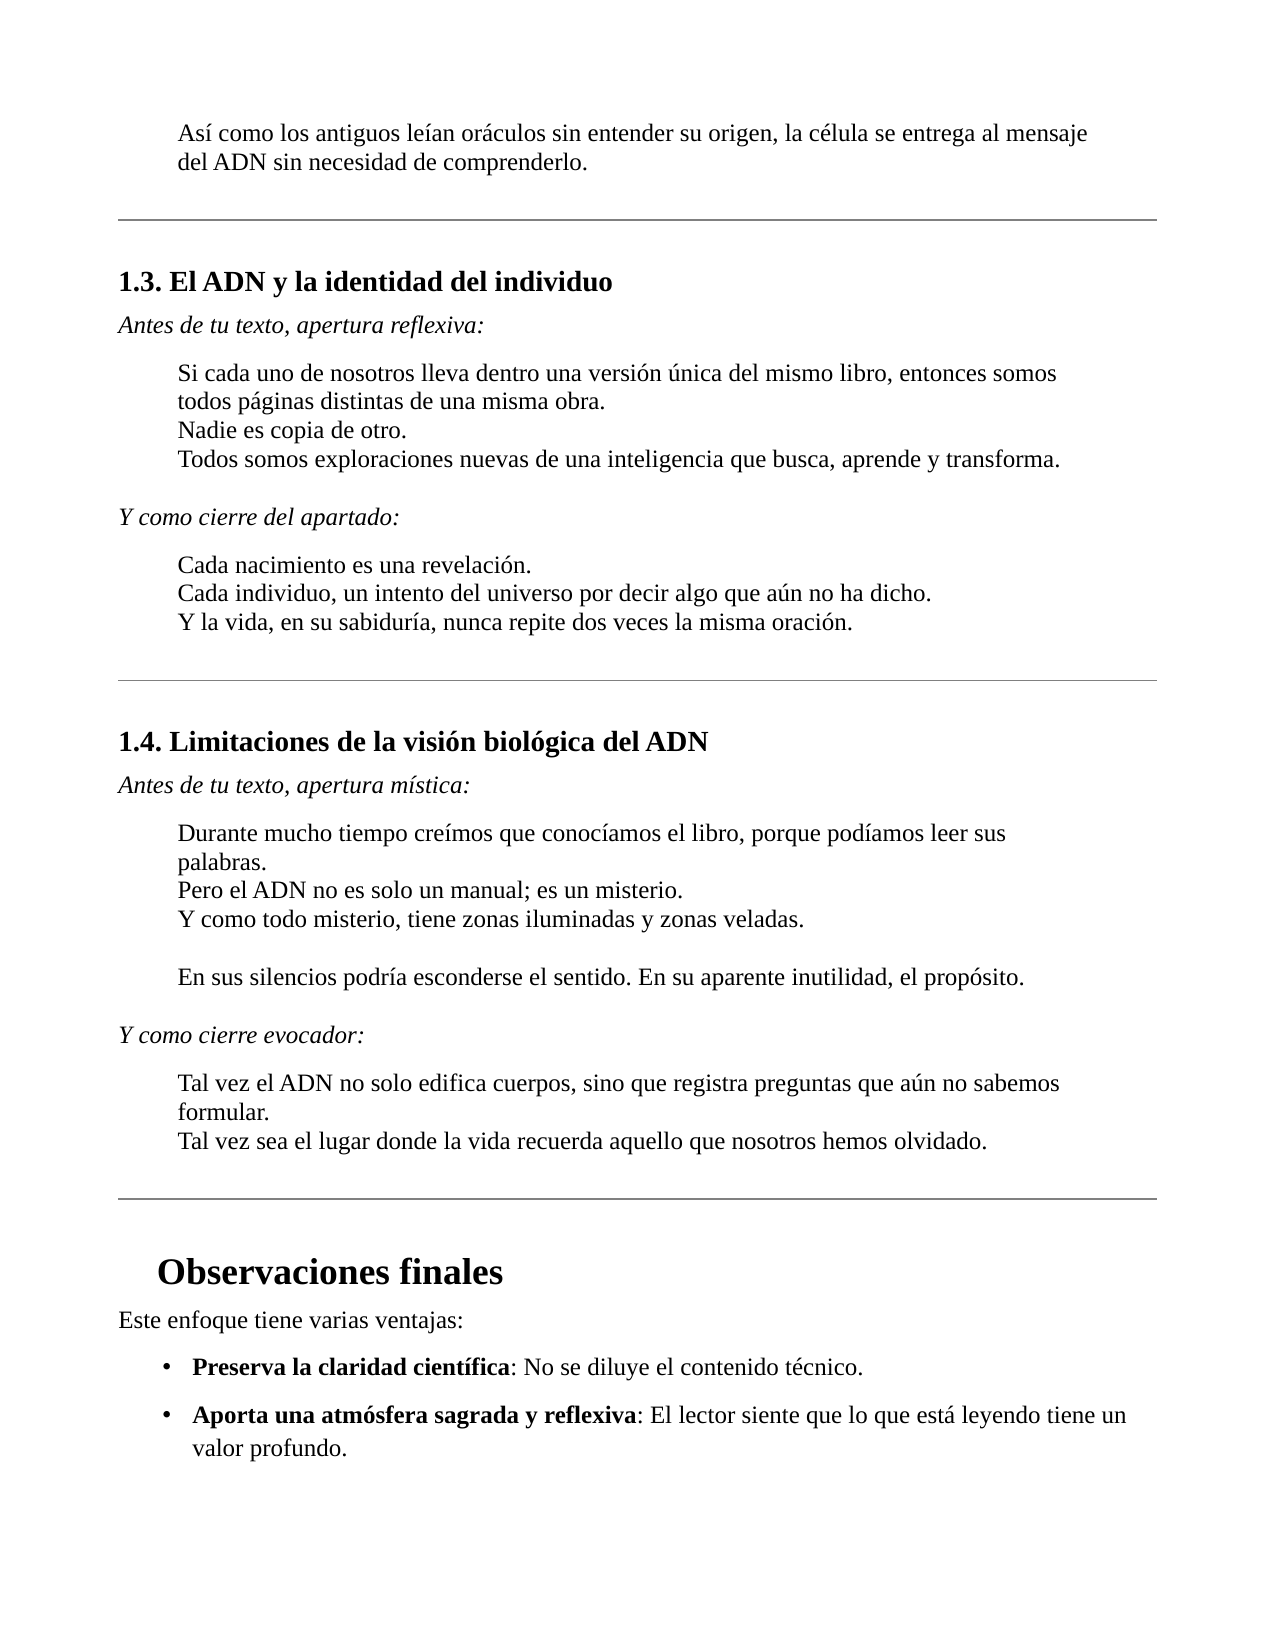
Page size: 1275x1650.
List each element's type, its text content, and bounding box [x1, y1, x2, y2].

text Así como los antiguos leían oráculos sin entender su origen, la célula se entrega al mensaje del ADN sin necesidad de comprenderlo. [177, 118, 1098, 176]
text En sus silencios podría esconderse el sentido. En su aparente inutilidad, el propósito. [177, 962, 1098, 991]
text Antes de tu texto, apertura mística: [118, 770, 1157, 799]
text Antes de tu texto, apertura reflexiva: [118, 310, 1157, 339]
text Este enfoque tiene varias ventajas: [118, 1305, 1157, 1333]
subtitle ✅ Observaciones finales [118, 1249, 1157, 1292]
text Tal vez el ADN no solo edifica cuerpos, sino que registra preguntas que aún no sabemos formular. Tal vez sea el lugar donde la vida recuerda aquello que nosotros hemos olvidado. [177, 1068, 1098, 1154]
text Y como cierre evocador: [118, 1021, 1157, 1049]
subtitle 1.3. El ADN y la identidad del individuo [118, 264, 1157, 297]
subtitle 1.4. Limitaciones de la visión biológica del ADN [118, 724, 1157, 758]
list Preserva la claridad científica: No se diluye el contenido técnico. [162, 1352, 1157, 1381]
text Y como cierre del apartado: [118, 502, 1157, 531]
text Si cada uno de nosotros lleva dentro una versión única del mismo libro, entonces somos todos páginas distintas de una misma obra. Nadie es copia de otro. Todos somos exploraciones nuevas de una inteligencia que busca, aprende y transforma. [177, 358, 1098, 473]
text Durante mucho tiempo creímos que conocíamos el libro, porque podíamos leer sus palabras. Pero el ADN no es solo un manual; es un misterio. Y como todo misterio, tiene zonas iluminadas y zonas veladas. [177, 818, 1098, 933]
list Aporta una atmósfera sagrada y reflexiva: El lector siente que lo que está leyendo tiene un valor profundo. [162, 1400, 1157, 1462]
text Cada nacimiento es una revelación. Cada individuo, un intento del universo por decir algo que aún no ha dicho. Y la vida, en su sabiduría, nunca repite dos veces la misma oración. [177, 550, 1098, 636]
